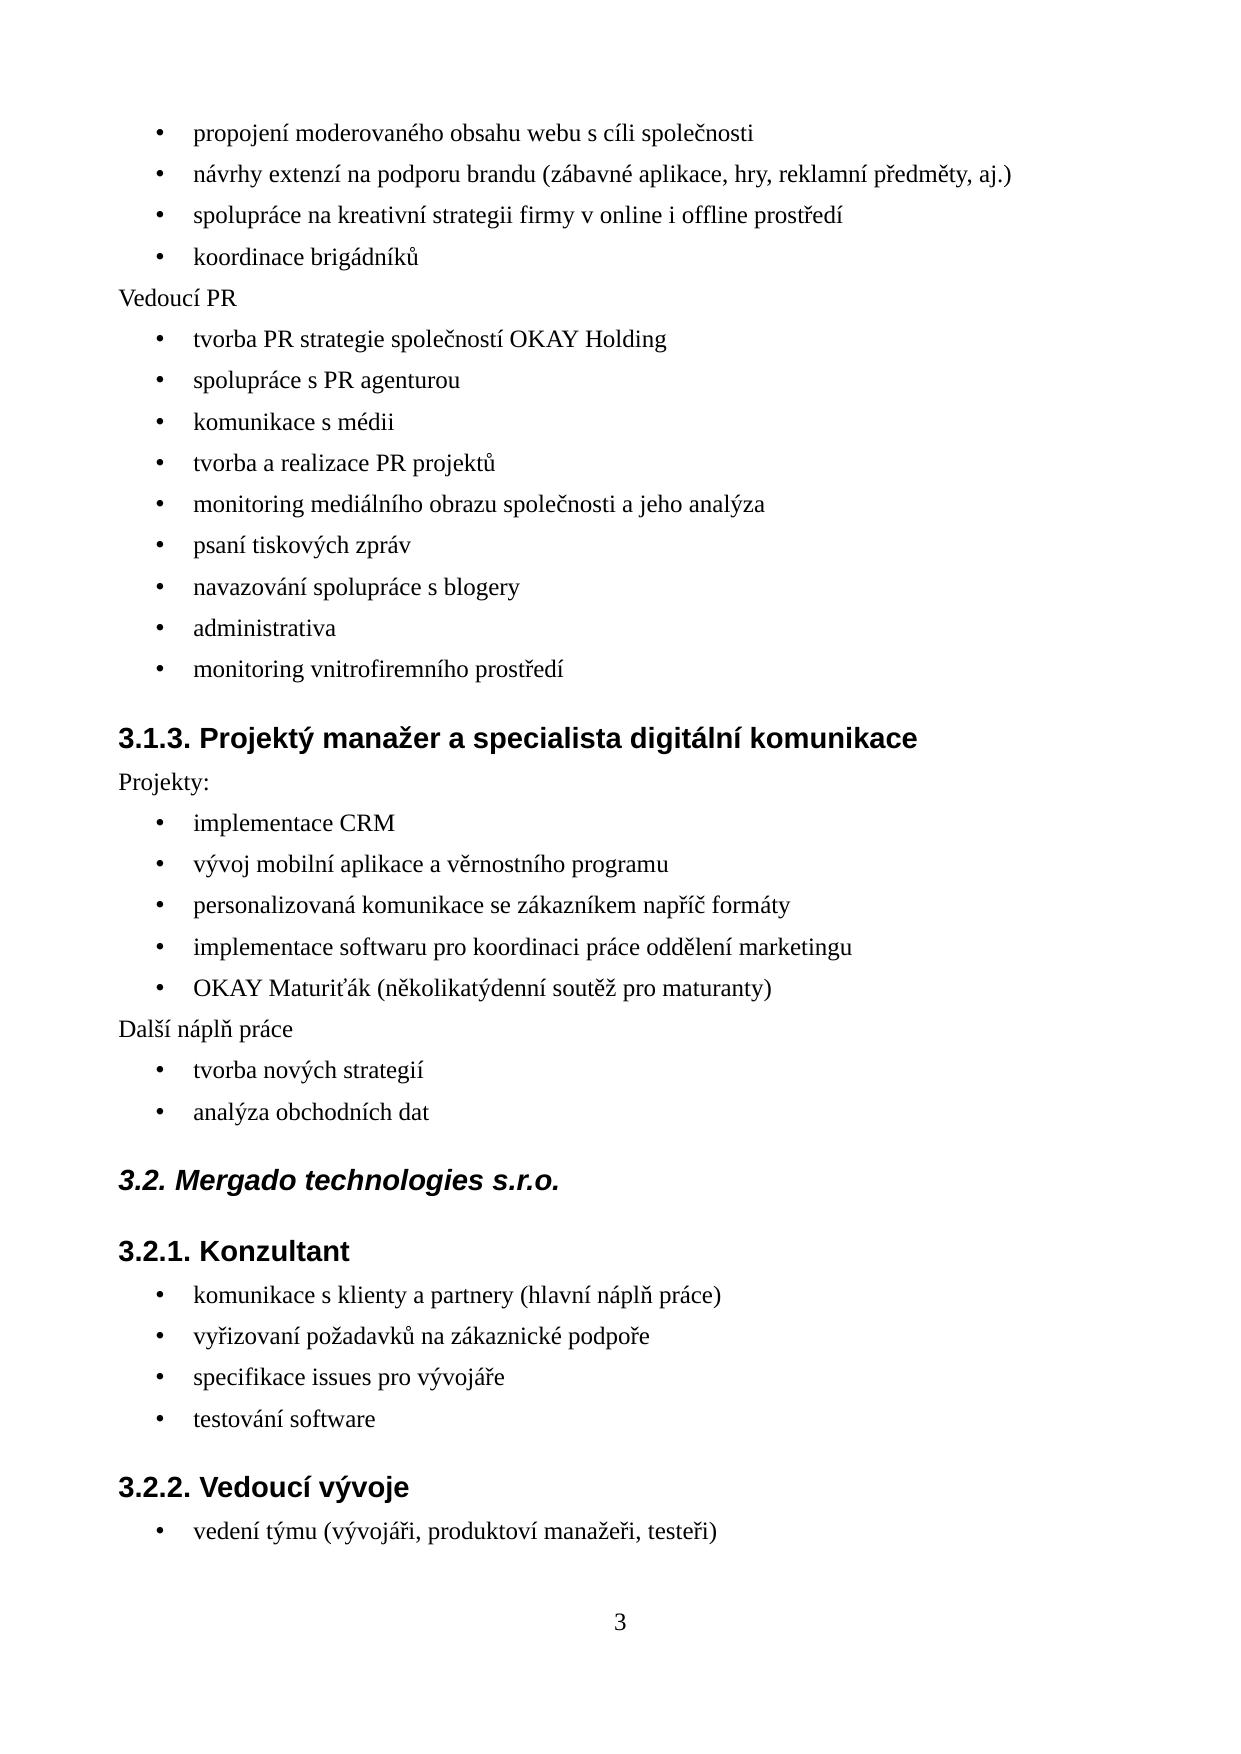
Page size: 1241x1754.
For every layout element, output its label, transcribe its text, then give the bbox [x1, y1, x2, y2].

text Vedoucí PR [118, 283, 1122, 312]
text Další náplň práce [118, 1014, 1122, 1043]
list psaní tiskových zpráv [156, 531, 1122, 559]
subtitle Vedoucí vývoje [118, 1470, 1122, 1503]
list implementace CRM [156, 808, 1122, 837]
list tvorba nových strategií [156, 1055, 1122, 1084]
subtitle Projektý manažer a specialista digitální komunikace [118, 721, 1122, 754]
list tvorba a realizace PR projektů [156, 448, 1122, 477]
list personalizovaná komunikace se zákazníkem napříč formáty [156, 890, 1122, 919]
list administrativa [156, 613, 1122, 642]
list specifikace issues pro vývojáře [156, 1362, 1122, 1391]
list komunikace s médii [156, 407, 1122, 436]
list komunikace s klienty a partnery (hlavní náplň práce) [156, 1280, 1122, 1309]
list monitoring mediálního obrazu společnosti a jeho analýza [156, 489, 1122, 518]
list implementace softwaru pro koordinaci práce oddělení marketingu [156, 932, 1122, 960]
list návrhy extenzí na podporu brandu (zábavné aplikace, hry, reklamní předměty, aj.) [156, 159, 1122, 188]
list testování software [156, 1404, 1122, 1432]
list tvorba PR strategie společností OKAY Holding [156, 324, 1122, 353]
list vedení týmu (vývojáři, produktoví manažeři, testeři) [156, 1516, 1122, 1545]
list vyřizovaní požadavků na zákaznické podpoře [156, 1321, 1122, 1350]
list navazování spolupráce s blogery [156, 572, 1122, 601]
list spolupráce s PR agenturou [156, 366, 1122, 394]
list monitoring vnitrofiremního prostředí [156, 654, 1122, 683]
subtitle Mergado technologies s.r.o. [118, 1163, 1122, 1196]
text Projekty: [118, 767, 1122, 795]
list propojení moderovaného obsahu webu s cíli společnosti [156, 118, 1122, 147]
list koordinace brigádníků [156, 242, 1122, 271]
subtitle Konzultant [118, 1234, 1122, 1267]
list spolupráce na kreativní strategii firmy v online i offline prostředí [156, 201, 1122, 229]
list vývoj mobilní aplikace a věrnostního programu [156, 849, 1122, 878]
list OKAY Maturiťák (několikatýdenní soutěž pro maturanty) [156, 973, 1122, 1002]
list analýza obchodních dat [156, 1097, 1122, 1125]
